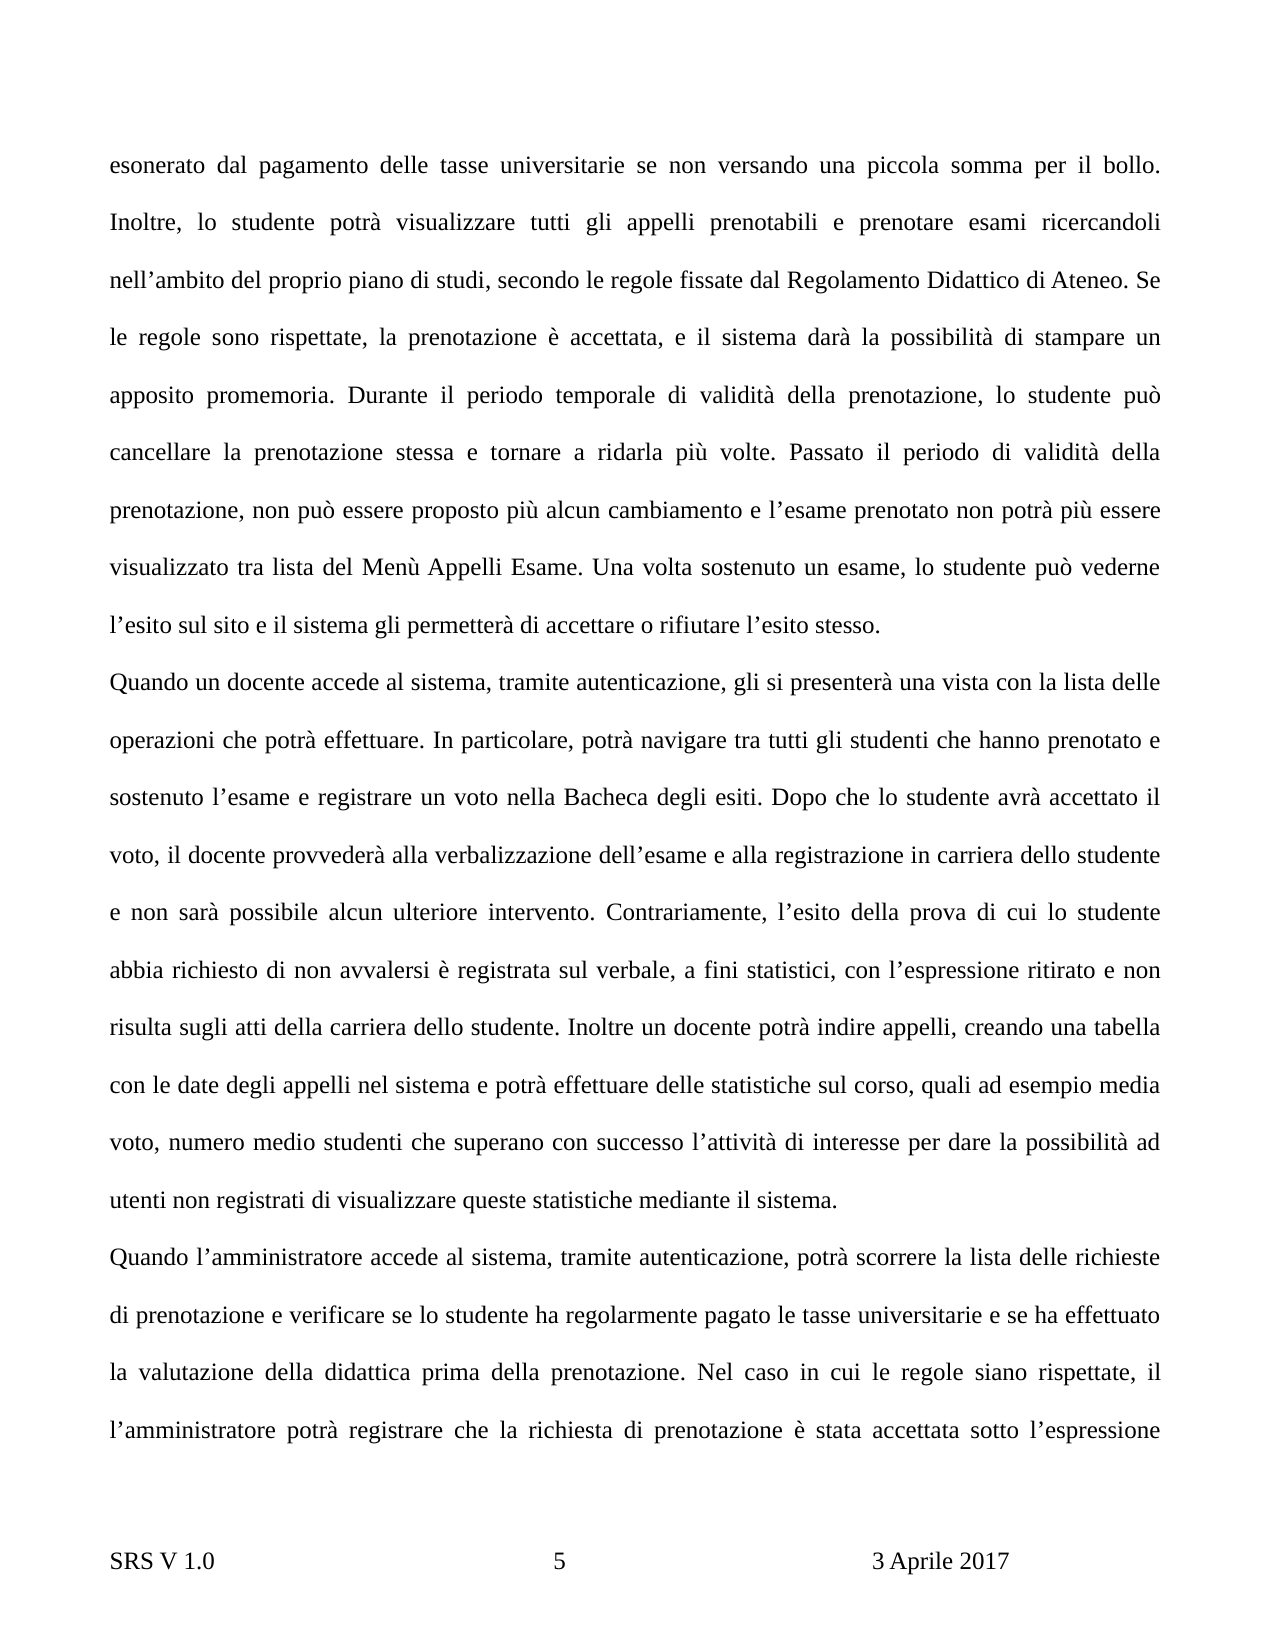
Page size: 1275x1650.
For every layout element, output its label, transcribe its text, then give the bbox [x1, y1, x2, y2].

text Quando un docente accede al sistema, tramite autenticazione, gli si presenterà una vista con la lista delle operazioni che potrà effettuare. In particolare, potrà navigare tra tutti gli studenti che hanno prenotato e sostenuto l’esame e registrare un voto nella Bacheca degli esiti. Dopo che lo studente avrà accettato il voto, il docente provvederà alla verbalizzazione dell’esame e alla registrazione in carriera dello studente e non sarà possibile alcun ulteriore intervento. Contrariamente, l’esito della prova di cui lo studente abbia richiesto di non avvalersi è registrata sul verbale, a fini statistici, con l’espressione ritirato e non risulta sugli atti della carriera dello studente. Inoltre un docente potrà indire appelli, creando una tabella con le date degli appelli nel sistema e potrà effettuare delle statistiche sul corso, quali ad esempio media voto, numero medio studenti che superano con successo l’attività di interesse per dare la possibilità ad utenti non registrati di visualizzare queste statistiche mediante il sistema. [109, 667, 1162, 1214]
text Quando l’amministratore accede al sistema, tramite autenticazione, potrà scorrere la lista delle richieste di prenotazione e verificare se lo studente ha regolarmente pagato le tasse universitarie e se ha effettuato la valutazione della didattica prima della prenotazione. Nel caso in cui le regole siano rispettate, il l’amministratore potrà registrare che la richiesta di prenotazione è stata accettata sotto l’espressione [109, 1242, 1162, 1444]
text esonerato dal pagamento delle tasse universitarie se non versando una piccola somma per il bollo. Inoltre, lo studente potrà visualizzare tutti gli appelli prenotabili e prenotare esami ricercandoli nell’ambito del proprio piano di studi, secondo le regole fissate dal Regolamento Didattico di Ateneo. Se le regole sono rispettate, la prenotazione è accettata, e il sistema darà la possibilità di stampare un apposito promemoria. Durante il periodo temporale di validità della prenotazione, lo studente può cancellare la prenotazione stessa e tornare a ridarla più volte. Passato il periodo di validità della prenotazione, non può essere proposto più alcun cambiamento e l’esame prenotato non potrà più essere visualizzato tra lista del Menù Appelli Esame. Una volta sostenuto un esame, lo studente può vederne l’esito sul sito e il sistema gli permetterà di accettare o rifiutare l’esito stesso. [109, 150, 1162, 639]
